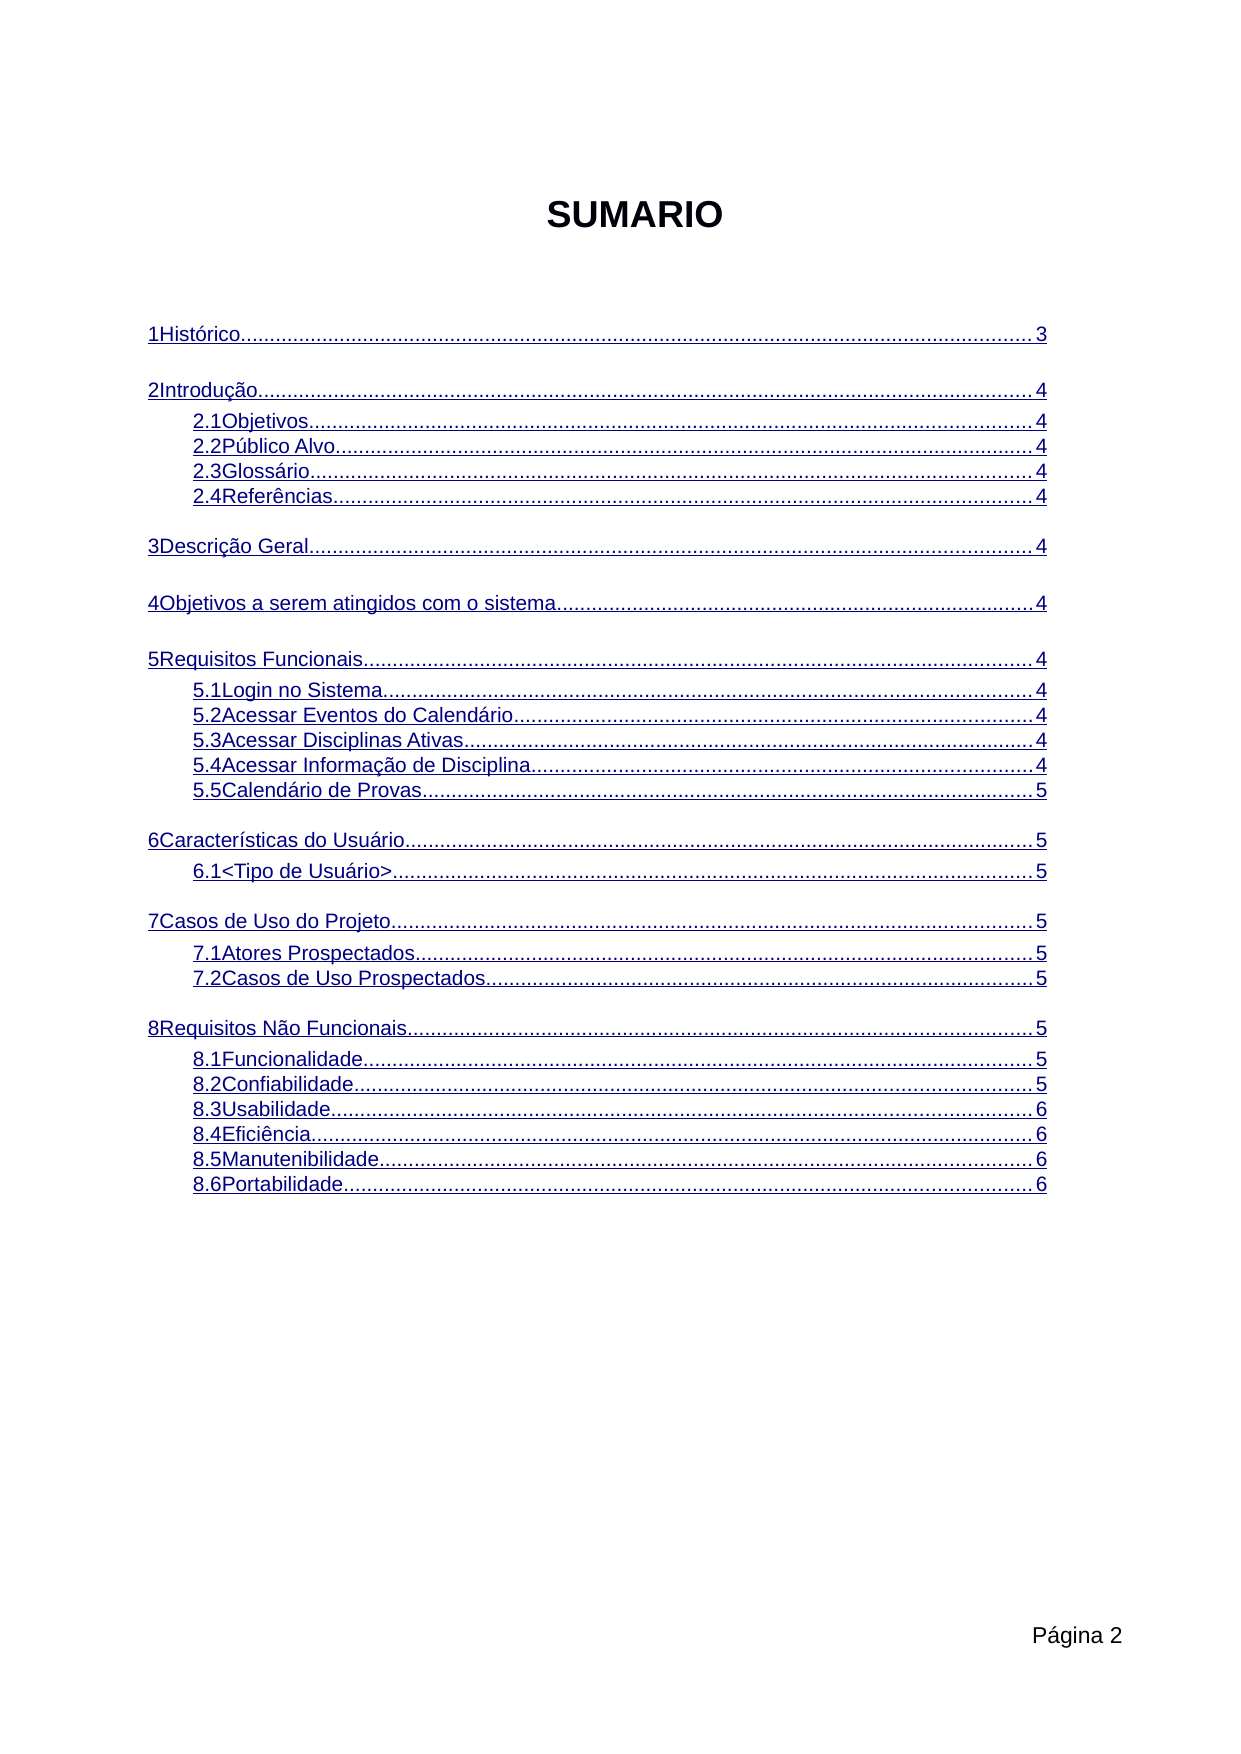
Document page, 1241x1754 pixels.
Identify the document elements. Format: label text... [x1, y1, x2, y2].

text 4Objetivos a serem atingidos com o sistema 4 [148, 589, 1047, 611]
text 7Casos de Uso do Projeto 5 [148, 908, 1047, 930]
text 3Descrição Geral 4 [148, 533, 1047, 555]
text 5.1Login no Sistema 4 [193, 677, 1047, 699]
text 8.2Confiabilidade 5 [193, 1071, 1047, 1093]
text 8.6Portabilidade 6 [193, 1171, 1047, 1193]
text SUMARIO [148, 192, 1122, 235]
text 7.1Atores Prospectados 5 [193, 939, 1047, 961]
text 8Requisitos Não Funcionais 5 [148, 1014, 1047, 1036]
text 2.4Referências 4 [193, 483, 1047, 505]
text 2.2Público Alvo 4 [193, 433, 1047, 455]
text 1Histórico 3 [148, 321, 1047, 343]
text 8.5Manutenibilidade 6 [193, 1146, 1047, 1168]
text 2Introdução 4 [148, 377, 1047, 399]
text 5.5Calendário de Provas 5 [193, 777, 1047, 799]
text 5.4Acessar Informação de Disciplina 4 [193, 752, 1047, 774]
text 2.1Objetivos 4 [193, 408, 1047, 430]
text 6Características do Usuário 5 [148, 827, 1047, 849]
text 8.1Funcionalidade 5 [193, 1046, 1047, 1068]
text 7.2Casos de Uso Prospectados 5 [193, 964, 1047, 986]
text 5.3Acessar Disciplinas Ativas 4 [193, 727, 1047, 749]
text 5.2Acessar Eventos do Calendário 4 [193, 702, 1047, 724]
text 2.3Glossário 4 [193, 458, 1047, 480]
text 8.4Eficiência 6 [193, 1121, 1047, 1143]
text 5Requisitos Funcionais 4 [148, 646, 1047, 668]
text 8.3Usabilidade 6 [193, 1096, 1047, 1118]
text 6.1<Tipo de Usuário> 5 [193, 858, 1047, 880]
